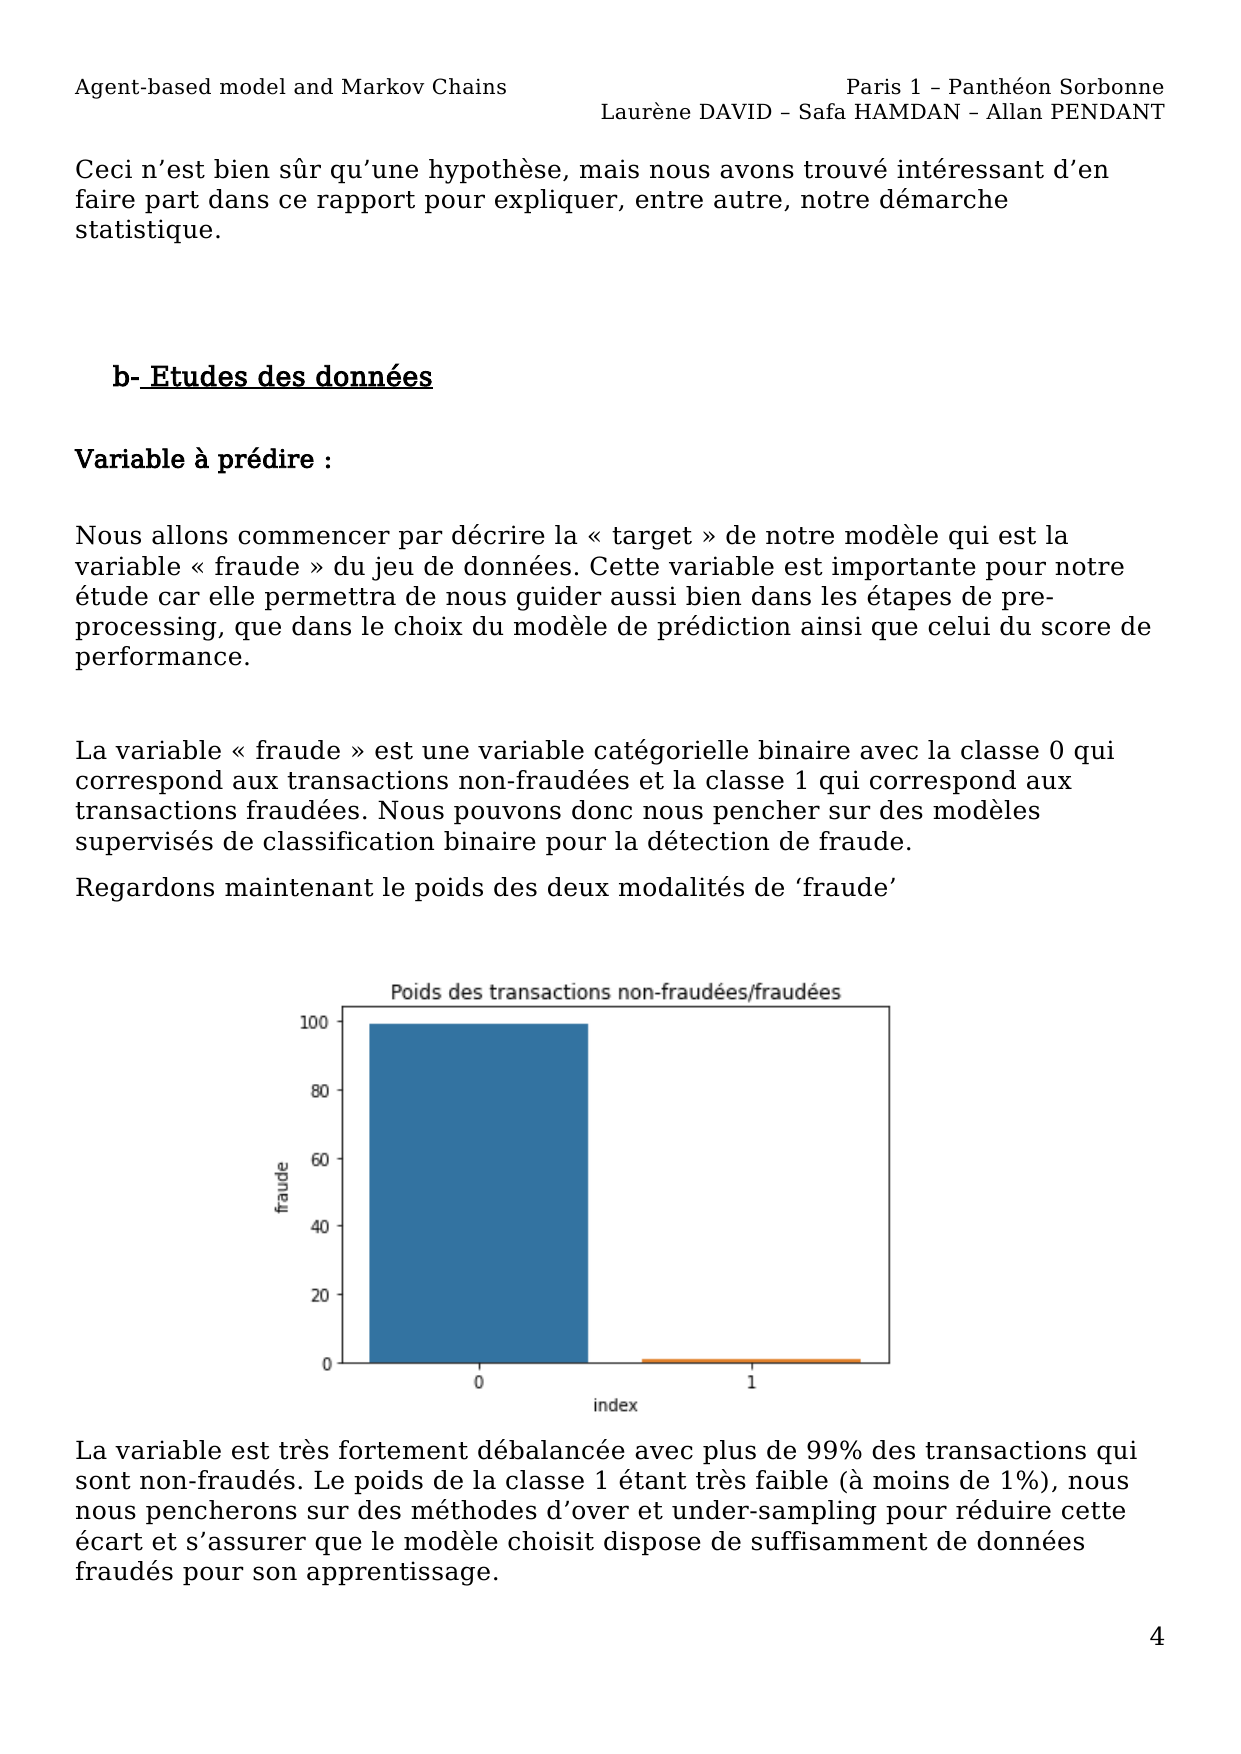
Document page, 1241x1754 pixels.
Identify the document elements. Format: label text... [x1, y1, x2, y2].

text Nous allons commencer par décrire la « target » de notre modèle qui est la variable « fraude » du jeu de données. Cette variable est importante pour notre étude car elle permettra de nous guider aussi bien dans les étapes de pre-processing, que dans le choix du modèle de prédiction ainsi que celui du score de performance. [75, 520, 1165, 671]
text La variable « fraude » est une variable catégorielle binaire avec la classe 0 qui correspond aux transactions non-fraudées et la classe 1 qui correspond aux transactions fraudées. Nous pouvons donc nous pencher sur des modèles supervisés de classification binaire pour la détection de fraude. [75, 734, 1165, 855]
subtitle Variable à prédire : [75, 443, 1165, 473]
text La variable est très fortement débalancée avec plus de 99% des transactions qui sont non-fraudés. Le poids de la classe 1 étant très faible (à moins de 1%), nous nous pencherons sur des méthodes d’over et under-sampling pour réduire cette écart et s’assurer que le modèle choisit dispose de suffisamment de données fraudés pour son apprentissage. [75, 1434, 1165, 1585]
list Etudes des données [112, 359, 1165, 391]
text Ceci n’est bien sûr qu’une hypothèse, mais nous avons trouvé intéressant d’en faire part dans ce rapport pour expliquer, entre autre, notre démarche statistique. [75, 154, 1165, 244]
text Regardons maintenant le poids des deux modalités de ‘fraude’ [75, 872, 1165, 902]
